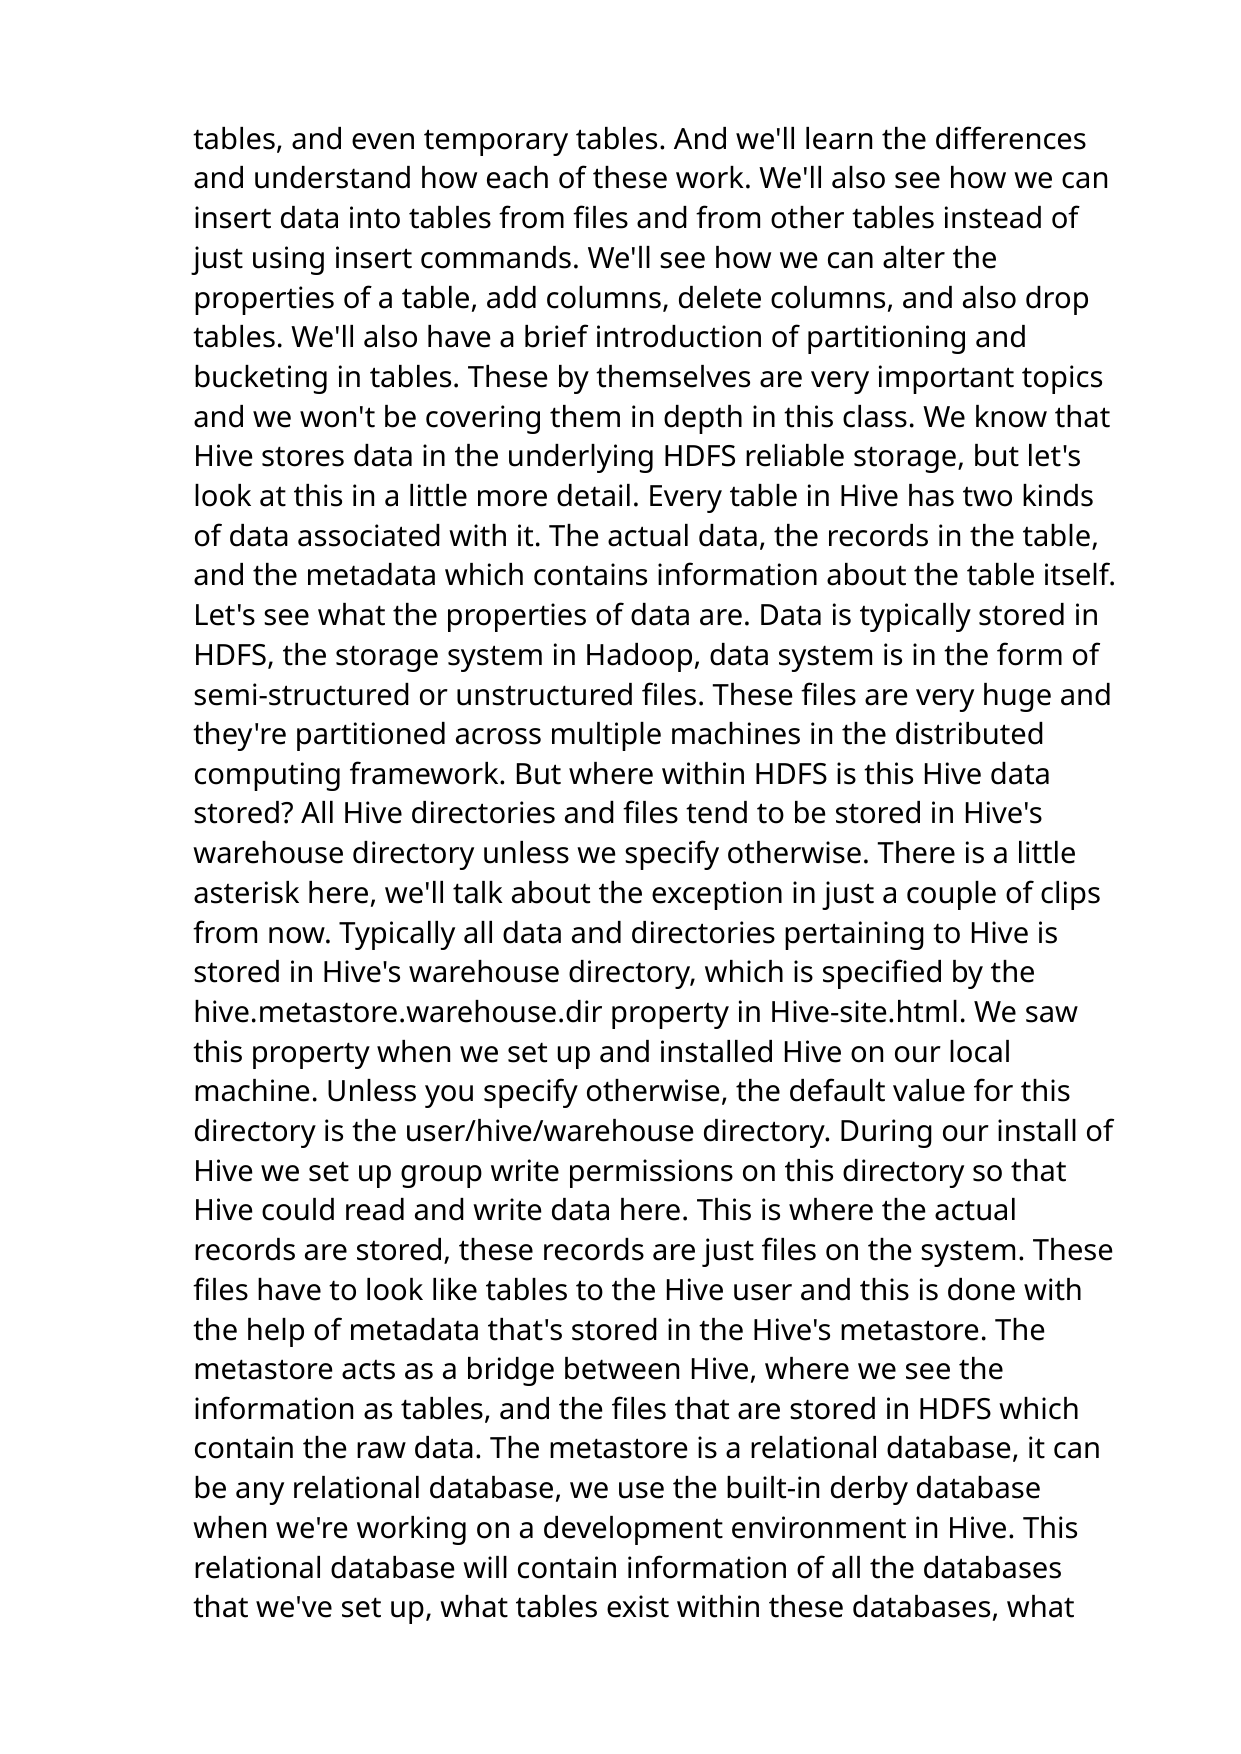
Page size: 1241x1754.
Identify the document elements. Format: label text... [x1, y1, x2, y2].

list tables, and even temporary tables. And we'll learn the differences and understand how each of these work. We'll also see how we can insert data into tables from files and from other tables instead of just using insert commands. We'll see how we can alter the properties of a table, add columns, delete columns, and also drop tables. We'll also have a brief introduction of partitioning and bucketing in tables. These by themselves are very important topics and we won't be covering them in depth in this class. We know that Hive stores data in the underlying HDFS reliable storage, but let's look at this in a little more detail. Every table in Hive has two kinds of data associated with it. The actual data, the records in the table, and the metadata which contains information about the table itself. Let's see what the properties of data are. Data is typically stored in HDFS, the storage system in Hadoop, data system is in the form of semi-structured or unstructured files. These files are very huge and they're partitioned across multiple machines in the distributed computing framework. But where within HDFS is this Hive data stored? All Hive directories and files tend to be stored in Hive's warehouse directory unless we specify otherwise. There is a little asterisk here, we'll talk about the exception in just a couple of clips from now. Typically all data and directories pertaining to Hive is stored in Hive's warehouse directory, which is specified by the hive.metastore.warehouse.dir property in Hive-site.html. We saw this property when we set up and installed Hive on our local machine. Unless you specify otherwise, the default value for this directory is the user/hive/warehouse directory. During our install of Hive we set up group write permissions on this directory so that Hive could read and write data here. This is where the actual records are stored, these records are just files on the system. These files have to look like tables to the Hive user and this is done with the help of metadata that's stored in the Hive's metastore. The metastore acts as a bridge between Hive, where we see the information as tables, and the files that are stored in HDFS which contain the raw data. The metastore is a relational database, it can be any relational database, we use the built-in derby database when we're working on a development environment in Hive. This relational database will contain information of all the databases that we've set up, what tables exist within these databases, what [156, 118, 1122, 1626]
